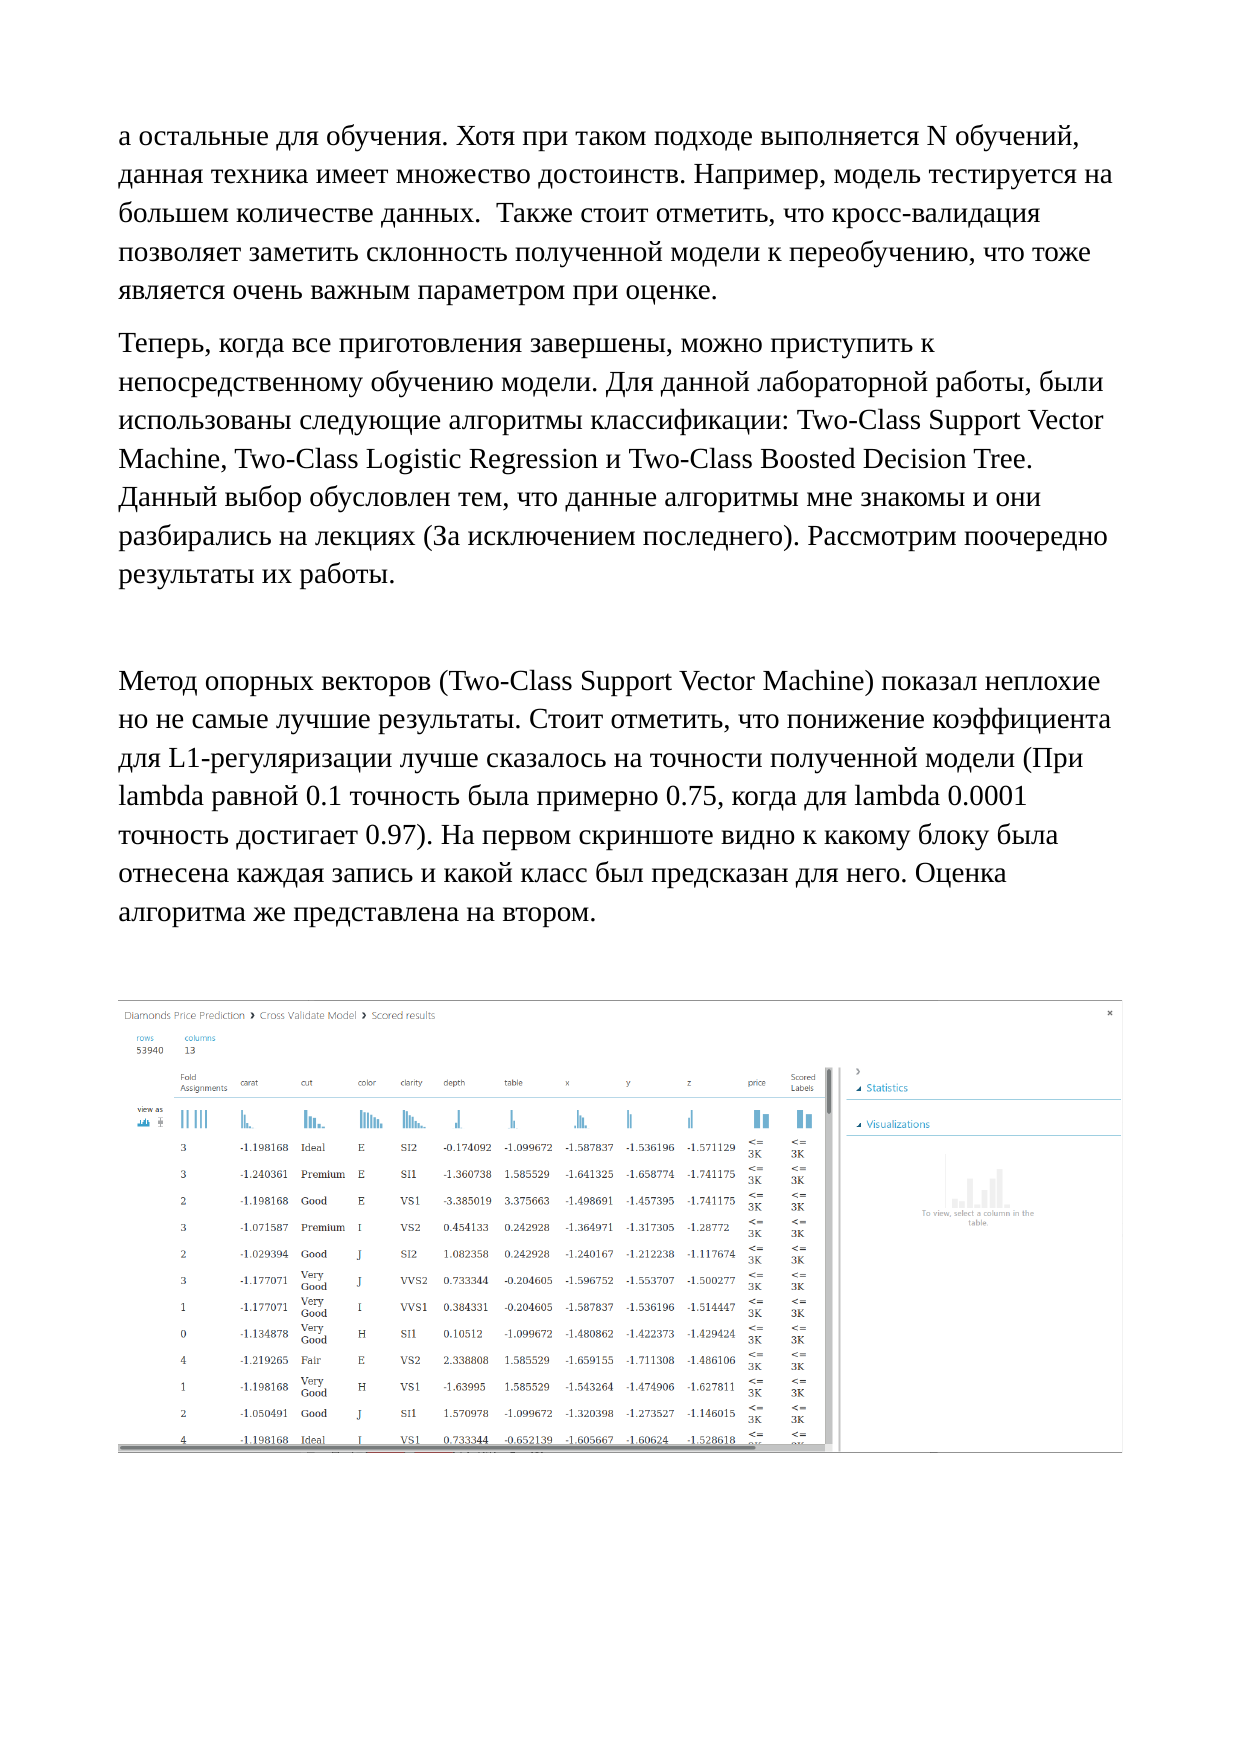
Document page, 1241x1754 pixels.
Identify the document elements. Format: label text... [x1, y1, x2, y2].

text а остальные для обучения. Хотя при таком подходе выполняется N обучений, данная техника имеет множество достоинств. Например, модель тестируется на большем количестве данных. Также стоит отметить, что кросс-валидация позволяет заметить склонность полученной модели к переобучению, что тоже является очень важным параметром при оценке. [118, 118, 1122, 306]
picture [118, 1000, 1123, 1453]
text Теперь, когда все приготовления завершены, можно приступить к непосредственному обучению модели. Для данной лабораторной работы, были использованы следующие алгоритмы классификации: Two-Class Support Vector Machine, Two-Class Logistic Regression и Two-Class Boosted Decision Tree. Данный выбор обусловлен тем, что данные алгоритмы мне знакомы и они разбирались на лекциях (За исключением последнего). Рассмотрим поочередно результаты их работы. [118, 325, 1122, 590]
text Метод опорных векторов (Two-Class Support Vector Machine) показал неплохие но не самые лучшие результаты. Стоит отметить, что понижение коэффициента для L1-регуляризации лучше сказалось на точности полученной модели (При lambda равной 0.1 точность была примерно 0.75, когда для lambda 0.0001 точность достигает 0.97). На первом скриншоте видно к какому блоку была отнесена каждая запись и какой класс был предсказан для него. Оценка алгоритма же представлена на втором. [118, 663, 1122, 928]
